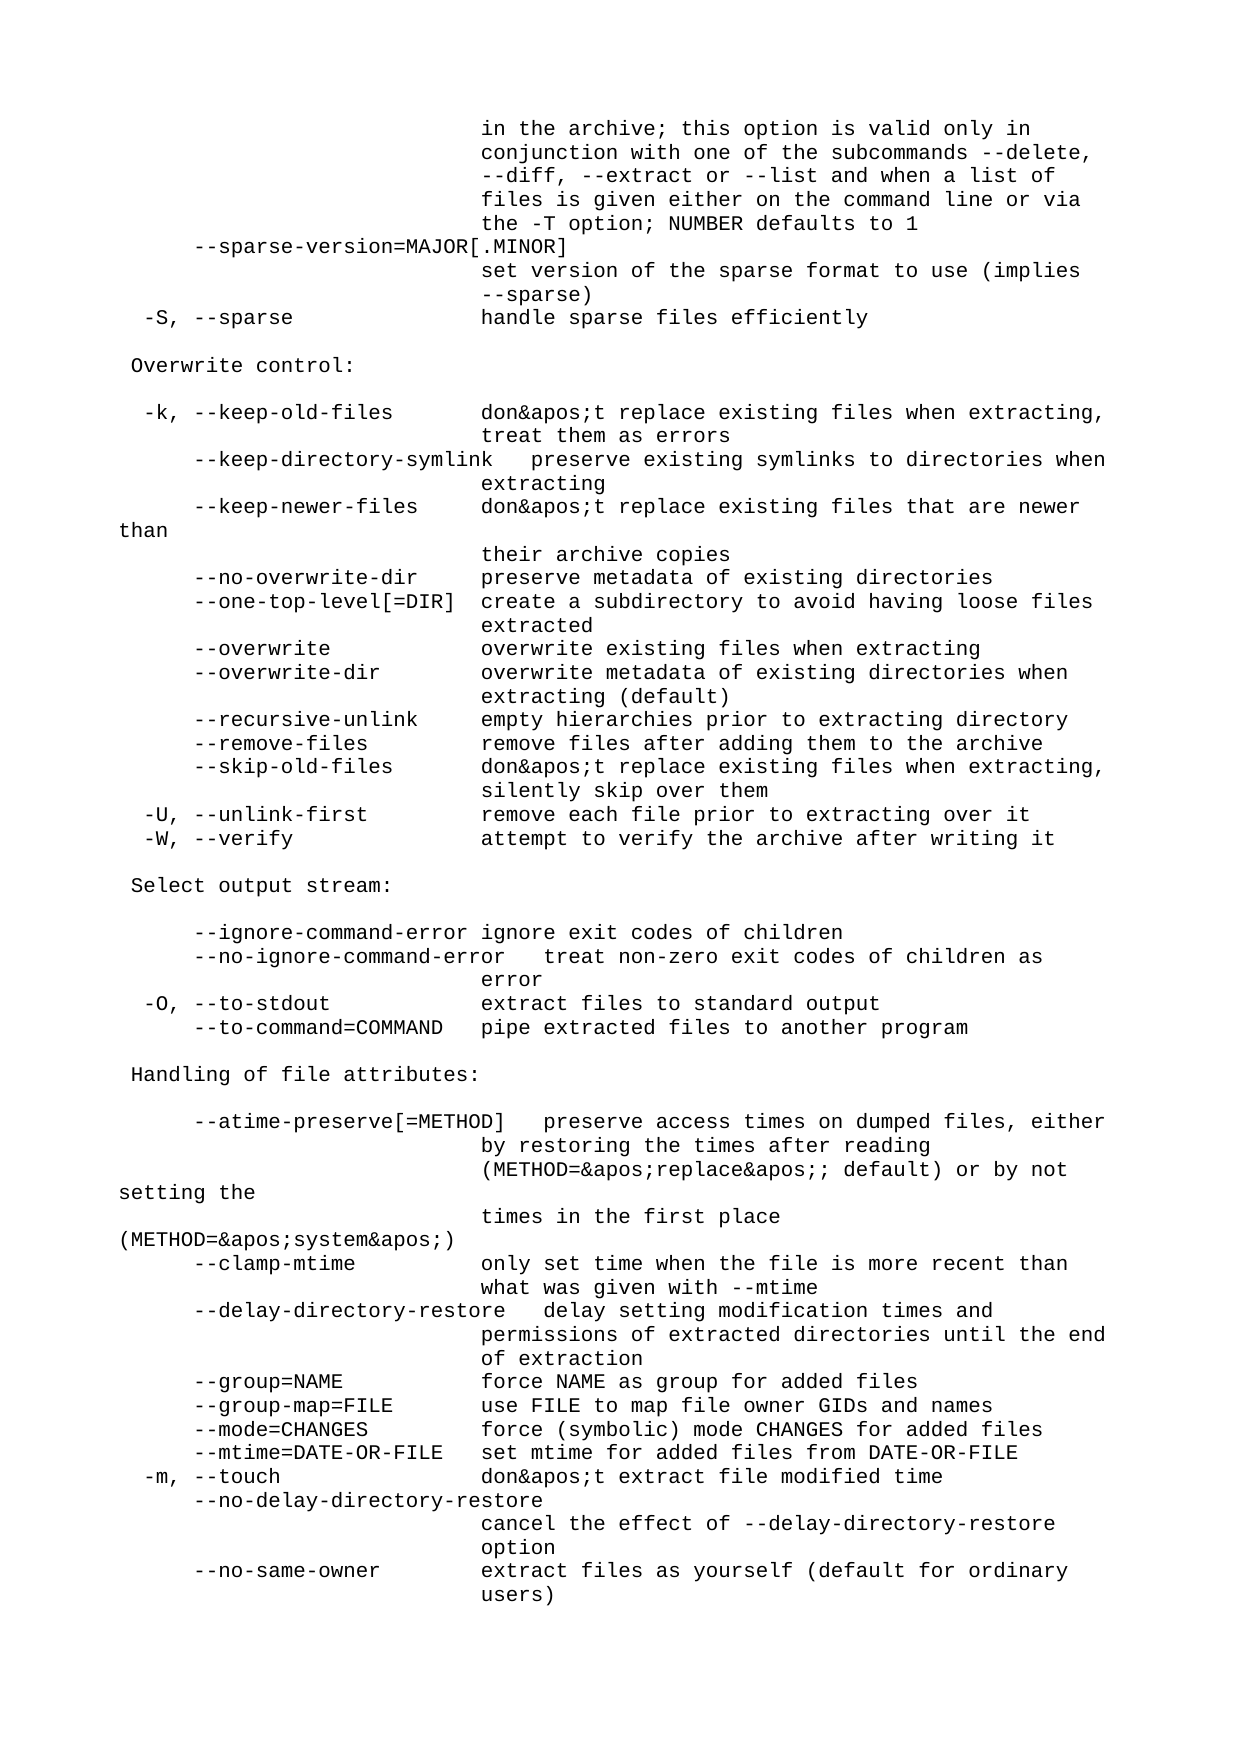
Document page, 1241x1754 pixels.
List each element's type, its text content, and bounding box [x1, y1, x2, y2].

text --mtime=DATE-OR-FILE set mtime for added files from DATE-OR-FILE [118, 1442, 1122, 1466]
text of extraction [118, 1348, 1122, 1371]
text by restoring the times after reading [118, 1135, 1122, 1158]
text --no-overwrite-dir preserve metadata of existing directories [118, 567, 1122, 591]
text conjunction with one of the subcommands --delete, [118, 142, 1122, 165]
text --no-ignore-command-error treat non-zero exit codes of children as [118, 946, 1122, 969]
text --group-map=FILE use FILE to map file owner GIDs and names [118, 1395, 1122, 1419]
text --ignore-command-error ignore exit codes of children [118, 922, 1122, 946]
text --recursive-unlink empty hierarchies prior to extracting directory [118, 709, 1122, 733]
text --sparse-version=MAJOR[.MINOR] [118, 236, 1122, 260]
text -k, --keep-old-files don&apos;t replace existing files when extracting, [118, 402, 1122, 426]
text set version of the sparse format to use (implies [118, 260, 1122, 284]
text Select output stream: [118, 875, 1122, 898]
text what was given with --mtime [118, 1277, 1122, 1300]
text their archive copies [118, 544, 1122, 567]
text --group=NAME force NAME as group for added files [118, 1371, 1122, 1395]
text error [118, 969, 1122, 993]
text Overwrite control: [118, 354, 1122, 378]
text extracted [118, 615, 1122, 638]
text permissions of extracted directories until the end [118, 1324, 1122, 1348]
text --sparse) [118, 284, 1122, 307]
text extracting [118, 473, 1122, 496]
text --skip-old-files don&apos;t replace existing files when extracting, [118, 757, 1122, 780]
text extracting (default) [118, 686, 1122, 709]
text -O, --to-stdout extract files to standard output [118, 993, 1122, 1017]
text the -T option; NUMBER defaults to 1 [118, 213, 1122, 236]
text (METHOD=&apos;replace&apos;; default) or by not setting the [118, 1158, 1122, 1206]
text --mode=CHANGES force (symbolic) mode CHANGES for added files [118, 1419, 1122, 1442]
text Handling of file attributes: [118, 1064, 1122, 1088]
text treat them as errors [118, 426, 1122, 449]
text -U, --unlink-first remove each file prior to extracting over it [118, 804, 1122, 827]
text -m, --touch don&apos;t extract file modified time [118, 1466, 1122, 1489]
text -W, --verify attempt to verify the archive after writing it [118, 827, 1122, 851]
text silently skip over them [118, 780, 1122, 804]
text times in the first place (METHOD=&apos;system&apos;) [118, 1206, 1122, 1253]
text --no-same-owner extract files as yourself (default for ordinary [118, 1561, 1122, 1584]
text cancel the effect of --delay-directory-restore [118, 1513, 1122, 1537]
text --to-command=COMMAND pipe extracted files to another program [118, 1017, 1122, 1040]
text --atime-preserve[=METHOD] preserve access times on dumped files, either [118, 1111, 1122, 1135]
text users) [118, 1584, 1122, 1608]
text --no-delay-directory-restore [118, 1489, 1122, 1513]
text --clamp-mtime only set time when the file is more recent than [118, 1253, 1122, 1277]
text --diff, --extract or --list and when a list of [118, 165, 1122, 189]
text --delay-directory-restore delay setting modification times and [118, 1300, 1122, 1324]
text --overwrite overwrite existing files when extracting [118, 638, 1122, 662]
text in the archive; this option is valid only in [118, 118, 1122, 142]
text --one-top-level[=DIR] create a subdirectory to avoid having loose files [118, 591, 1122, 615]
text files is given either on the command line or via [118, 189, 1122, 213]
text -S, --sparse handle sparse files efficiently [118, 307, 1122, 331]
text --keep-newer-files don&apos;t replace existing files that are newer than [118, 496, 1122, 544]
text --remove-files remove files after adding them to the archive [118, 733, 1122, 757]
text --overwrite-dir overwrite metadata of existing directories when [118, 662, 1122, 686]
text option [118, 1537, 1122, 1561]
text --keep-directory-symlink preserve existing symlinks to directories when [118, 449, 1122, 473]
